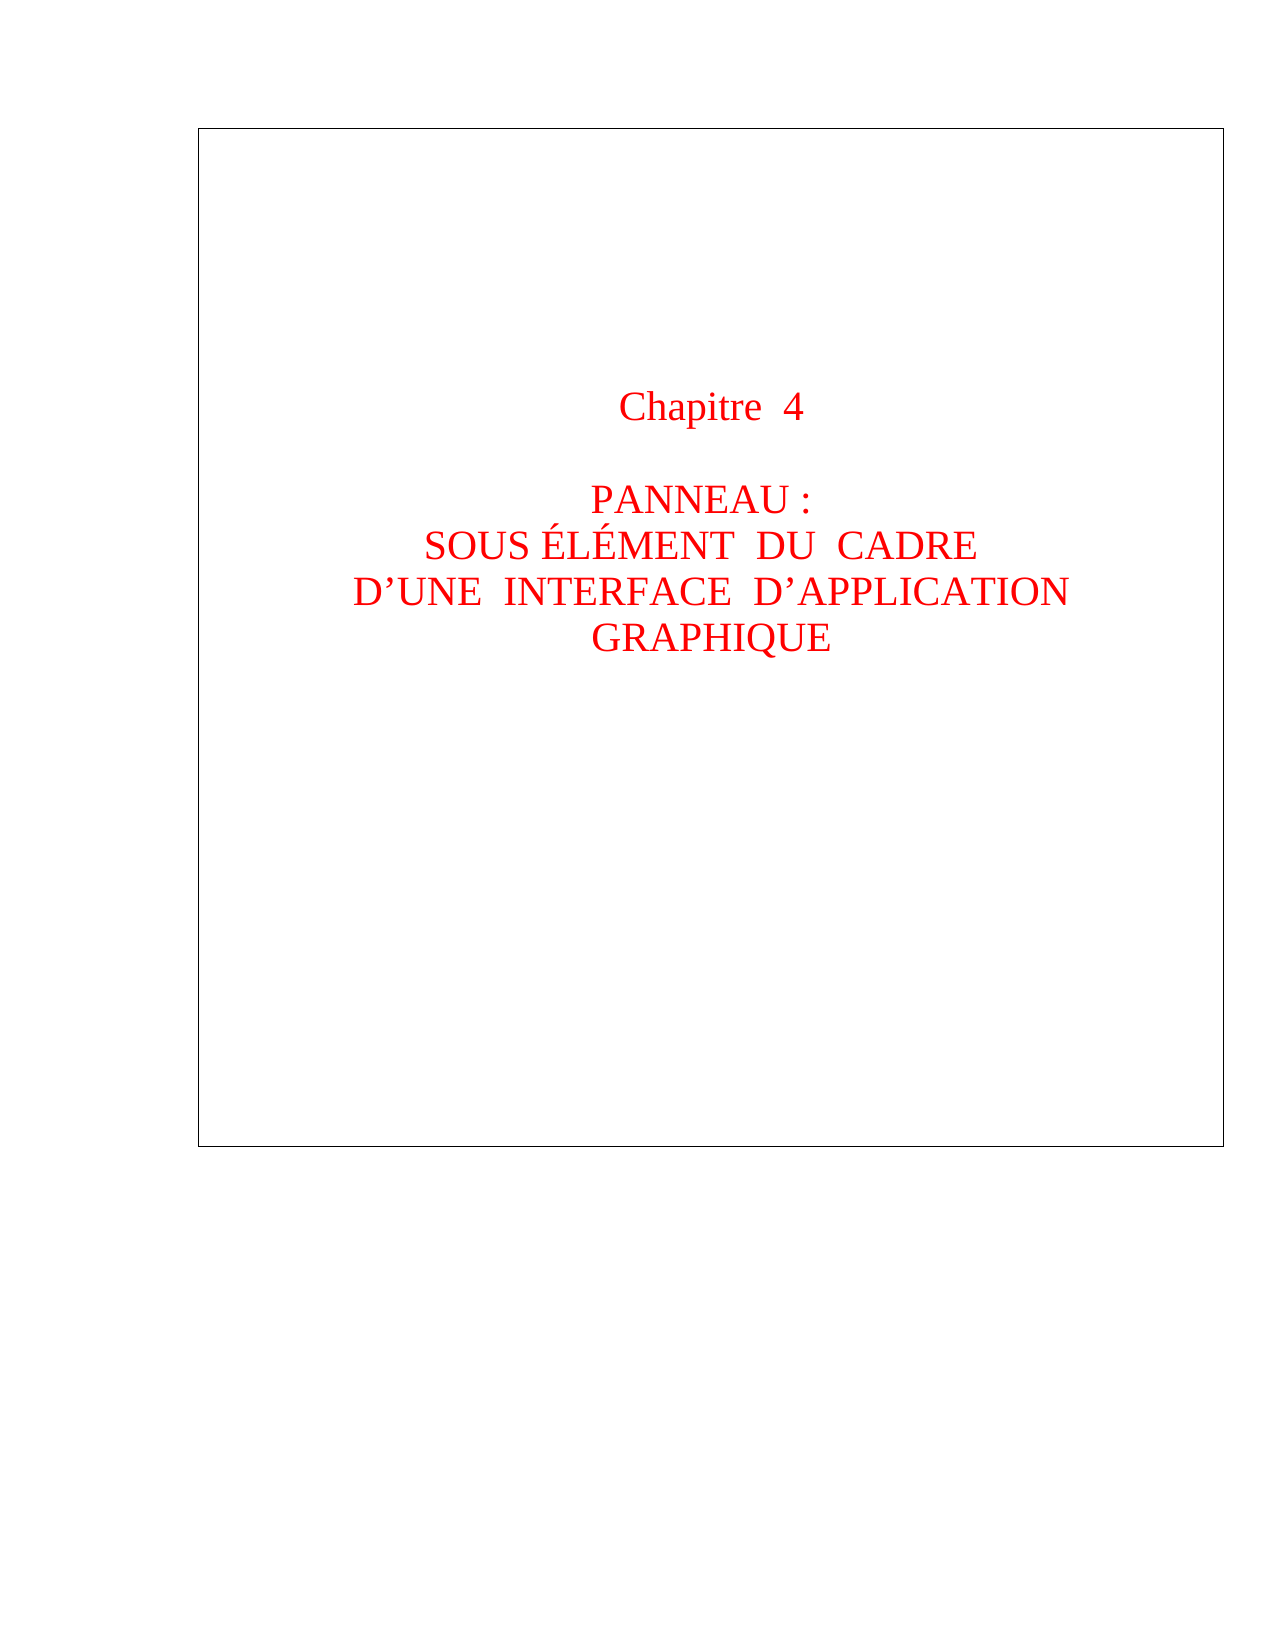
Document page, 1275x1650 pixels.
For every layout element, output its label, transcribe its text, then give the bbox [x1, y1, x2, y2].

table_header Chapitre 4 PANNEAU : SOUS ÉLÉMENT DU CADRE D’UNE INTERFACE D’APPLICATION GRAPHIQUE [199, 129, 1223, 1146]
